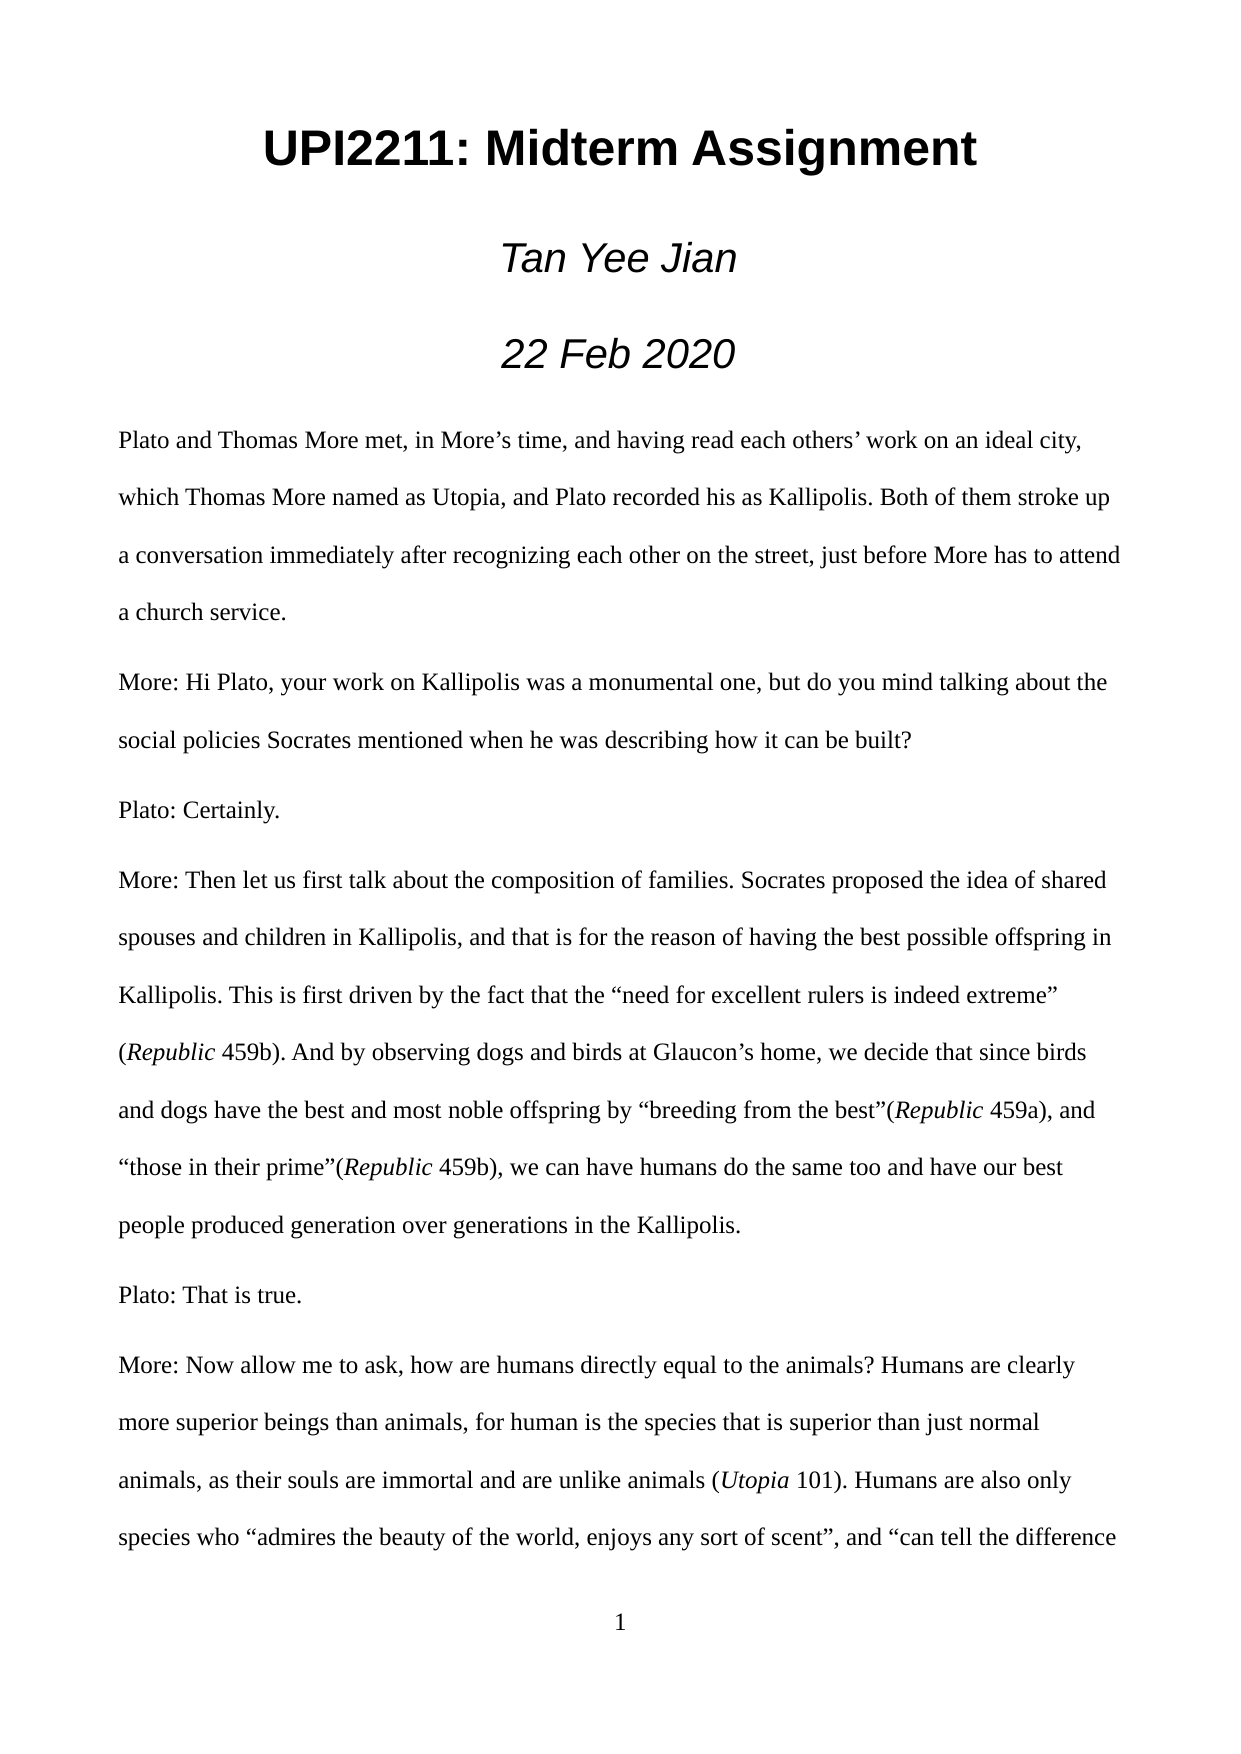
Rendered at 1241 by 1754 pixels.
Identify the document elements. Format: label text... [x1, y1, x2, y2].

text Plato: Certainly. [118, 795, 1122, 823]
subtitle 22 Feb 2020 [118, 329, 1122, 377]
title UPI2211: Midterm Assignment [118, 118, 1122, 176]
text More: Hi Plato, your work on Kallipolis was a monumental one, but do you mind talking about the social policies Socrates mentioned when he was describing how it can be built? [118, 667, 1122, 753]
text Plato: That is true. [118, 1280, 1122, 1308]
text Plato and Thomas More met, in More’s time, and having read each others’ work on an ideal city, which Thomas More named as Utopia, and Plato recorded his as Kallipolis. Both of them stroke up a conversation immediately after recognizing each other on the street, just before More has to attend a church service. [118, 425, 1122, 626]
text More: Then let us first talk about the composition of families. Socrates proposed the idea of shared spouses and children in Kallipolis, and that is for the reason of having the best possible offspring in Kallipolis. This is first driven by the fact that the “need for excellent rulers is indeed extreme” (Republic 459b). And by observing dogs and birds at Glaucon’s home, we decide that since birds and dogs have the best and most noble offspring by “breeding from the best”(Republic 459a), and “those in their prime”(Republic 459b), we can have humans do the same too and have our best people produced generation over generations in the Kallipolis. [118, 865, 1122, 1238]
text More: Now allow me to ask, how are humans directly equal to the animals? Humans are clearly more superior beings than animals, for human is the species that is superior than just normal animals, as their souls are immortal and are unlike animals (Utopia 101). Humans are also only species who “admires the beauty of the world, enjoys any sort of scent”, and “can tell the difference [118, 1350, 1122, 1551]
subtitle Tan Yee Jian [118, 233, 1122, 281]
